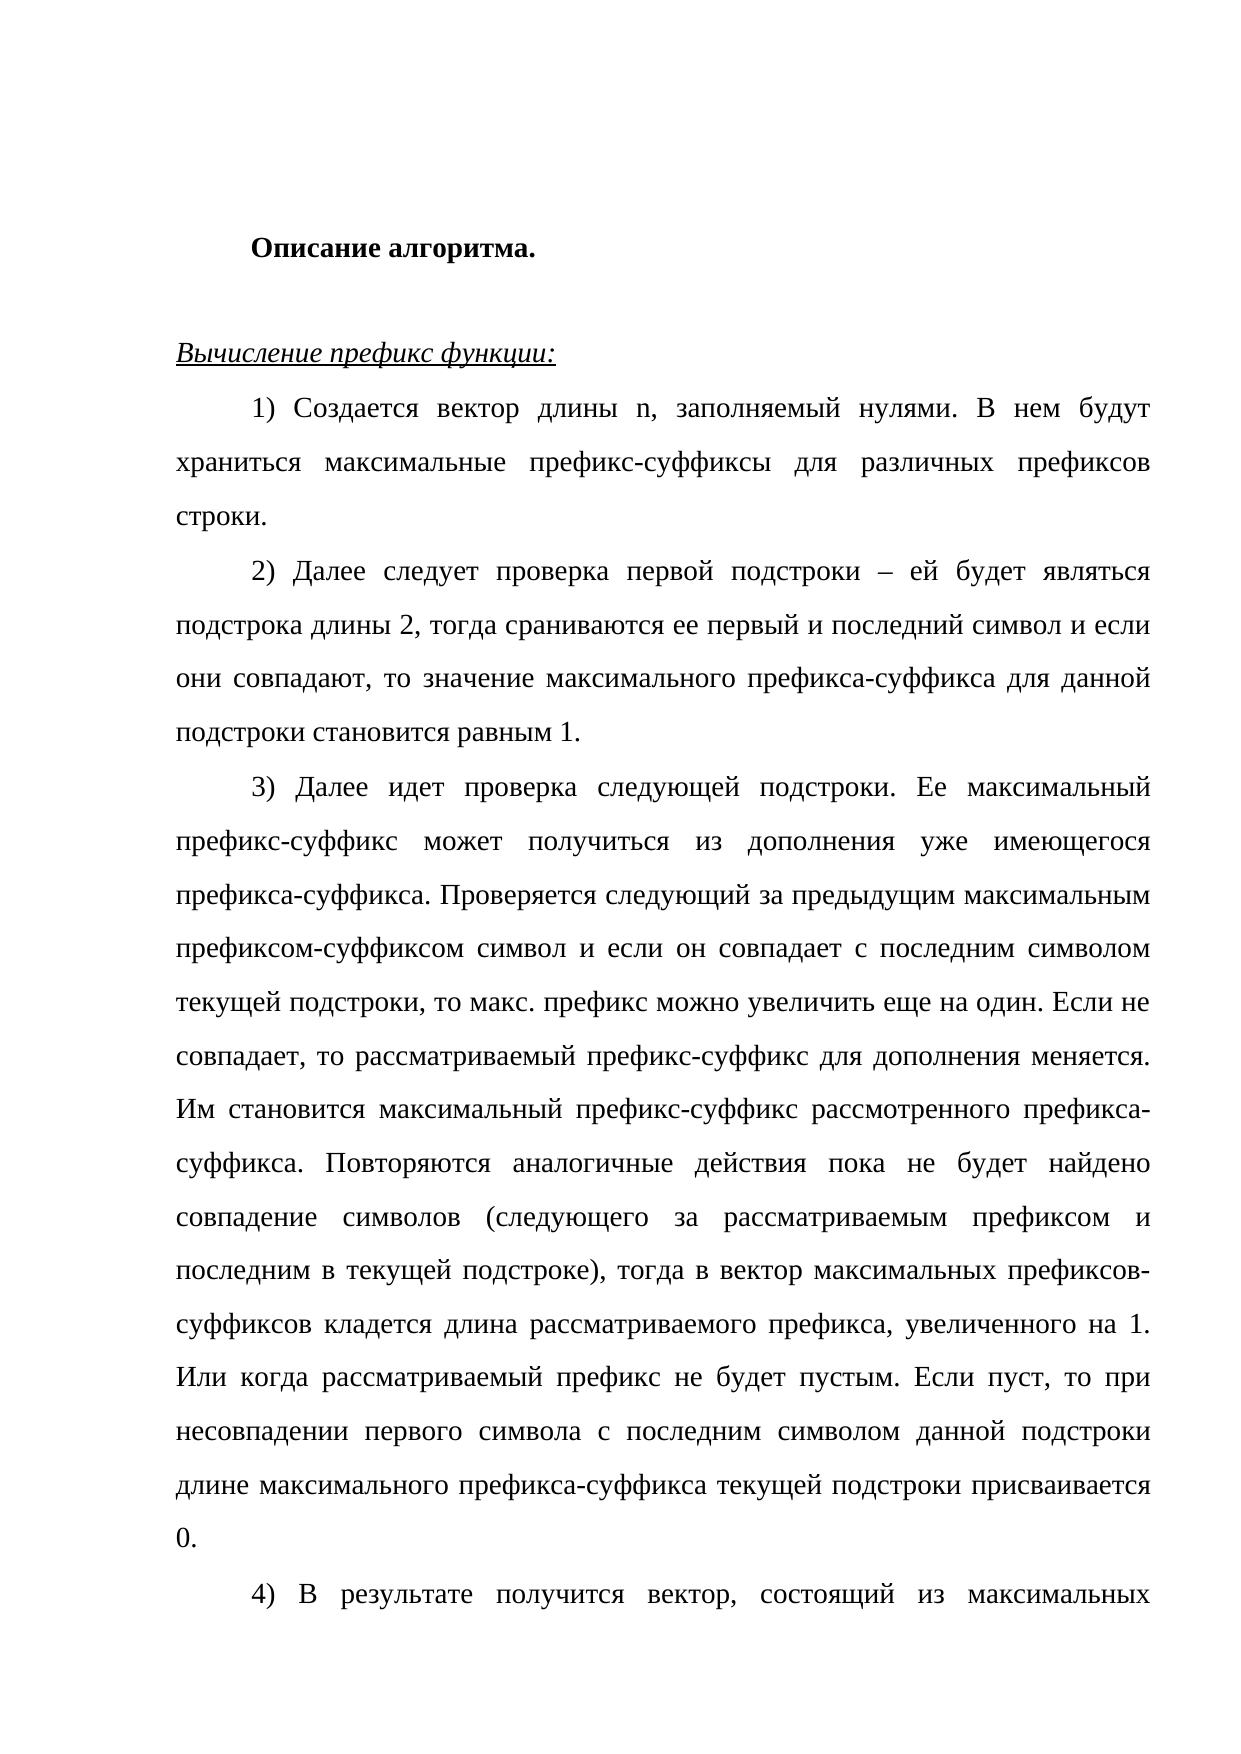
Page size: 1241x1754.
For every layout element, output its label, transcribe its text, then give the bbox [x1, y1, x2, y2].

text Вычисление префикс функции: [176, 335, 1152, 369]
text Описание алгоритма. [250, 230, 1152, 263]
text 2) Далее следует проверка первой подстроки – ей будет являться подстрока длины 2, тогда сраниваются ее первый и последний символ и если они совпадают, то значение максимального префикса-суффикса для данной подстроки становится равным 1. [176, 553, 1152, 748]
text 1) Создается вектор длины n, заполняемый нулями. В нем будут храниться максимальные префикс-суффиксы для различных префиксов строки. [176, 391, 1152, 531]
text 4) В результате получится вектор, состоящий из максимальных [176, 1576, 1152, 1609]
text 3) Далее идет проверка следующей подстроки. Ее максимальный префикс-суффикс может получиться из дополнения уже имеющегося префикса-суффикса. Проверяется следующий за предыдущим максимальным префиксом-суффиксом символ и если он совпадает с последним символом текущей подстроки, то макс. префикс можно увеличить еще на один. Если не совпадает, то рассматриваемый префикс-суффикс для дополнения меняется. Им становится максимальный префикс-суффикс рассмотренного префикса-суффикса. Повторяются аналогичные действия пока не будет найдено совпадение символов (следующего за рассматриваемым префиксом и последним в текущей подстроке), тогда в вектор максимальных префиксов-суффиксов кладется длина рассматриваемого префикса, увеличенного на 1. Или когда рассматриваемый префикс не будет пустым. Если пуст, то при несовпадении первого символа с последним символом данной подстроки длине максимального префикса-суффикса текущей подстроки присваивается 0. [176, 769, 1152, 1554]
